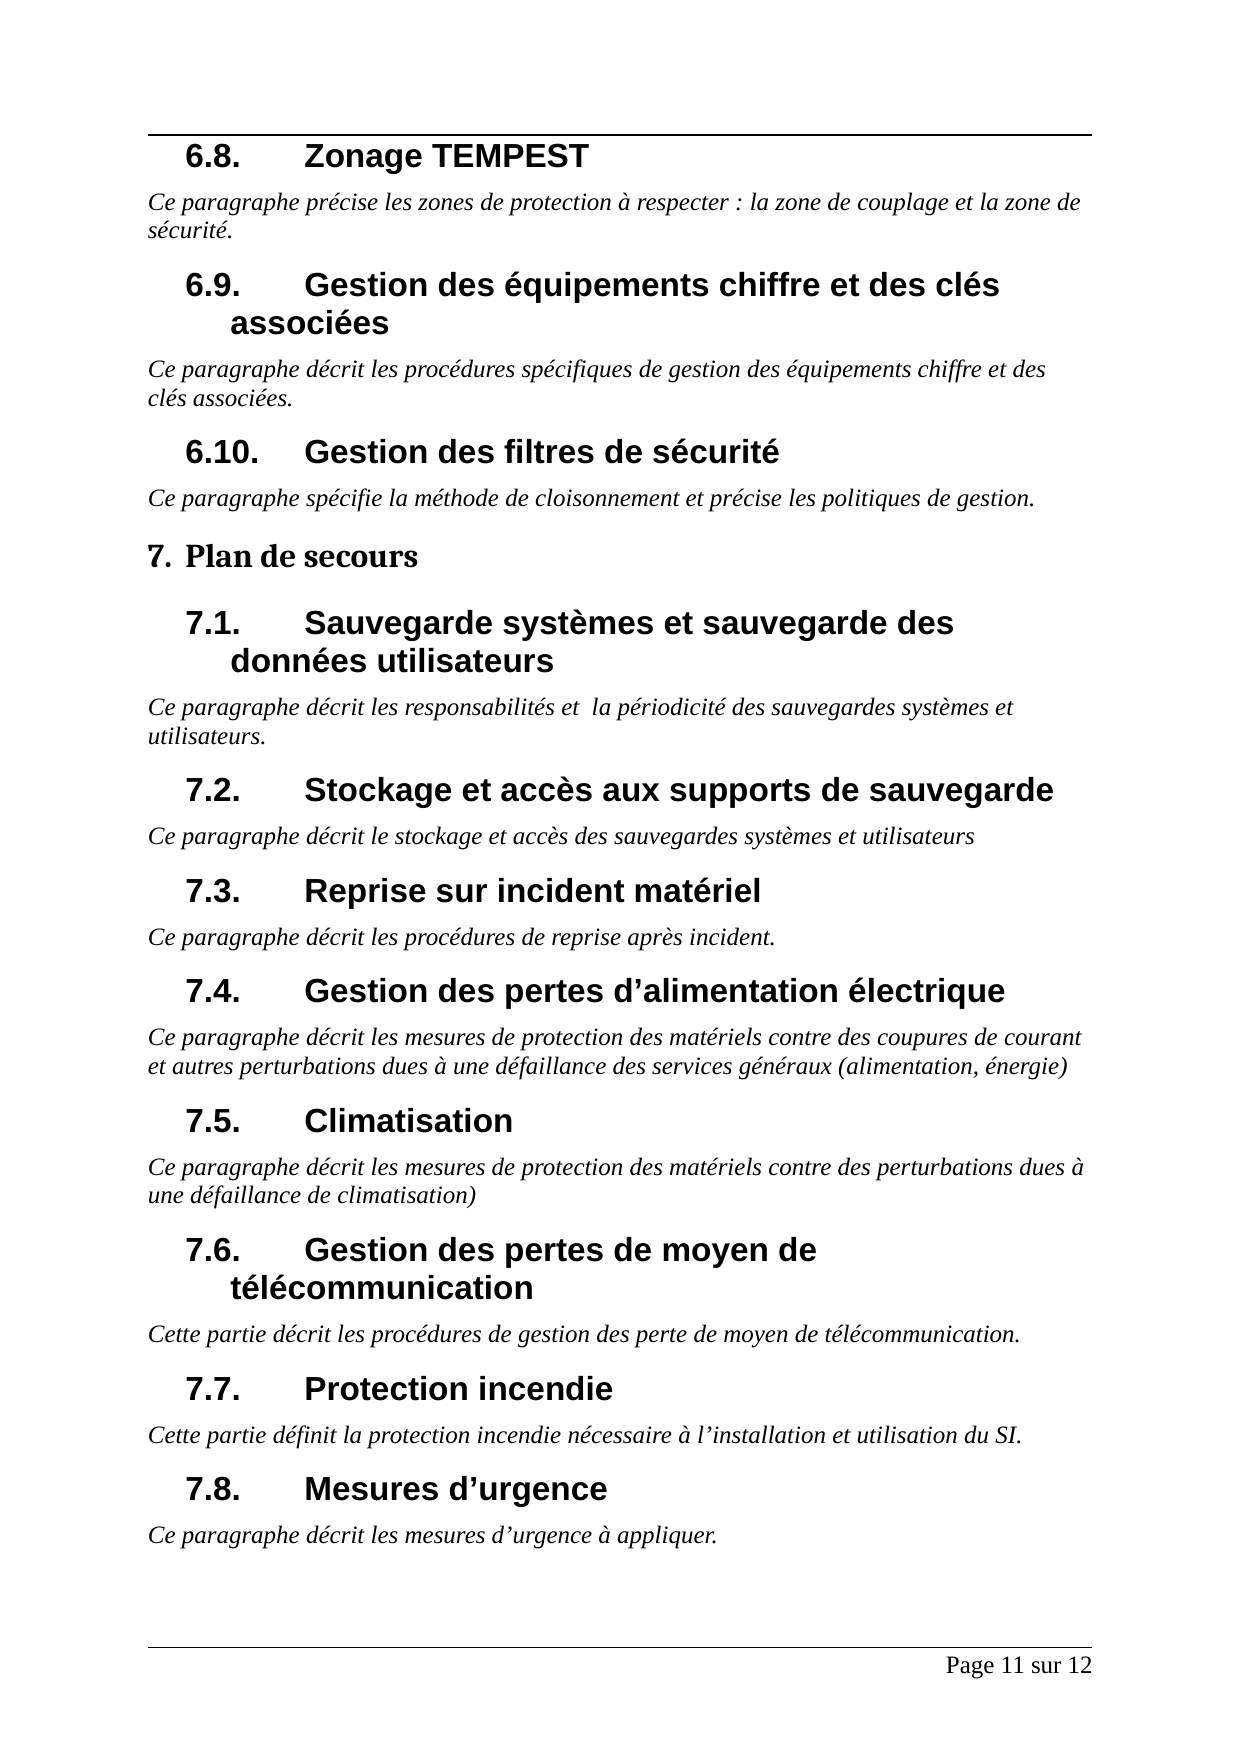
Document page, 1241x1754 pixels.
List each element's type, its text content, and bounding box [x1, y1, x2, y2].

subtitle Reprise sur incident matériel [185, 871, 1092, 909]
text Ce paragraphe décrit le stockage et accès des sauvegardes systèmes et utilisateurs [148, 821, 1092, 850]
subtitle Climatisation [185, 1101, 1092, 1139]
subtitle Sauvegarde systèmes et sauvegarde des données utilisateurs [185, 603, 1092, 679]
text Ce paragraphe décrit les mesures de protection des matériels contre des coupures de courant et autres perturbations dues à une défaillance des services généraux (alimentation, énergie) [148, 1022, 1092, 1080]
text Ce paragraphe décrit les procédures de reprise après incident. [148, 922, 1092, 951]
text Cette partie définit la protection incendie nécessaire à l’installation et utilisation du SI. [148, 1420, 1092, 1449]
text Ce paragraphe décrit les mesures de protection des matériels contre des perturbations dues à une défaillance de climatisation) [148, 1152, 1092, 1209]
subtitle Zonage TEMPEST [185, 136, 1092, 174]
subtitle Gestion des pertes de moyen de télécommunication [185, 1230, 1092, 1307]
subtitle Mesures d’urgence [185, 1469, 1092, 1508]
text Ce paragraphe précise les zones de protection à respecter : la zone de couplage et la zone de sécurité. [148, 187, 1092, 244]
subtitle Plan de secours [148, 537, 1092, 576]
subtitle Gestion des pertes d’alimentation électrique [185, 971, 1092, 1010]
text Cette partie décrit les procédures de gestion des perte de moyen de télécommunication. [148, 1319, 1092, 1348]
text Ce paragraphe spécifie la méthode de cloisonnement et précise les politiques de gestion. [148, 483, 1092, 512]
subtitle Stockage et accès aux supports de sauvegarde [185, 770, 1092, 809]
text Ce paragraphe décrit les mesures d’urgence à appliquer. [148, 1520, 1092, 1549]
text Ce paragraphe décrit les procédures spécifiques de gestion des équipements chiffre et des clés associées. [148, 354, 1092, 412]
subtitle Protection incendie [185, 1369, 1092, 1407]
subtitle Gestion des filtres de sécurité [185, 433, 1092, 471]
text Ce paragraphe décrit les responsabilités et la périodicité des sauvegardes systèmes et utilisateurs. [148, 692, 1092, 749]
subtitle Gestion des équipements chiffre et des clés associées [185, 265, 1092, 342]
